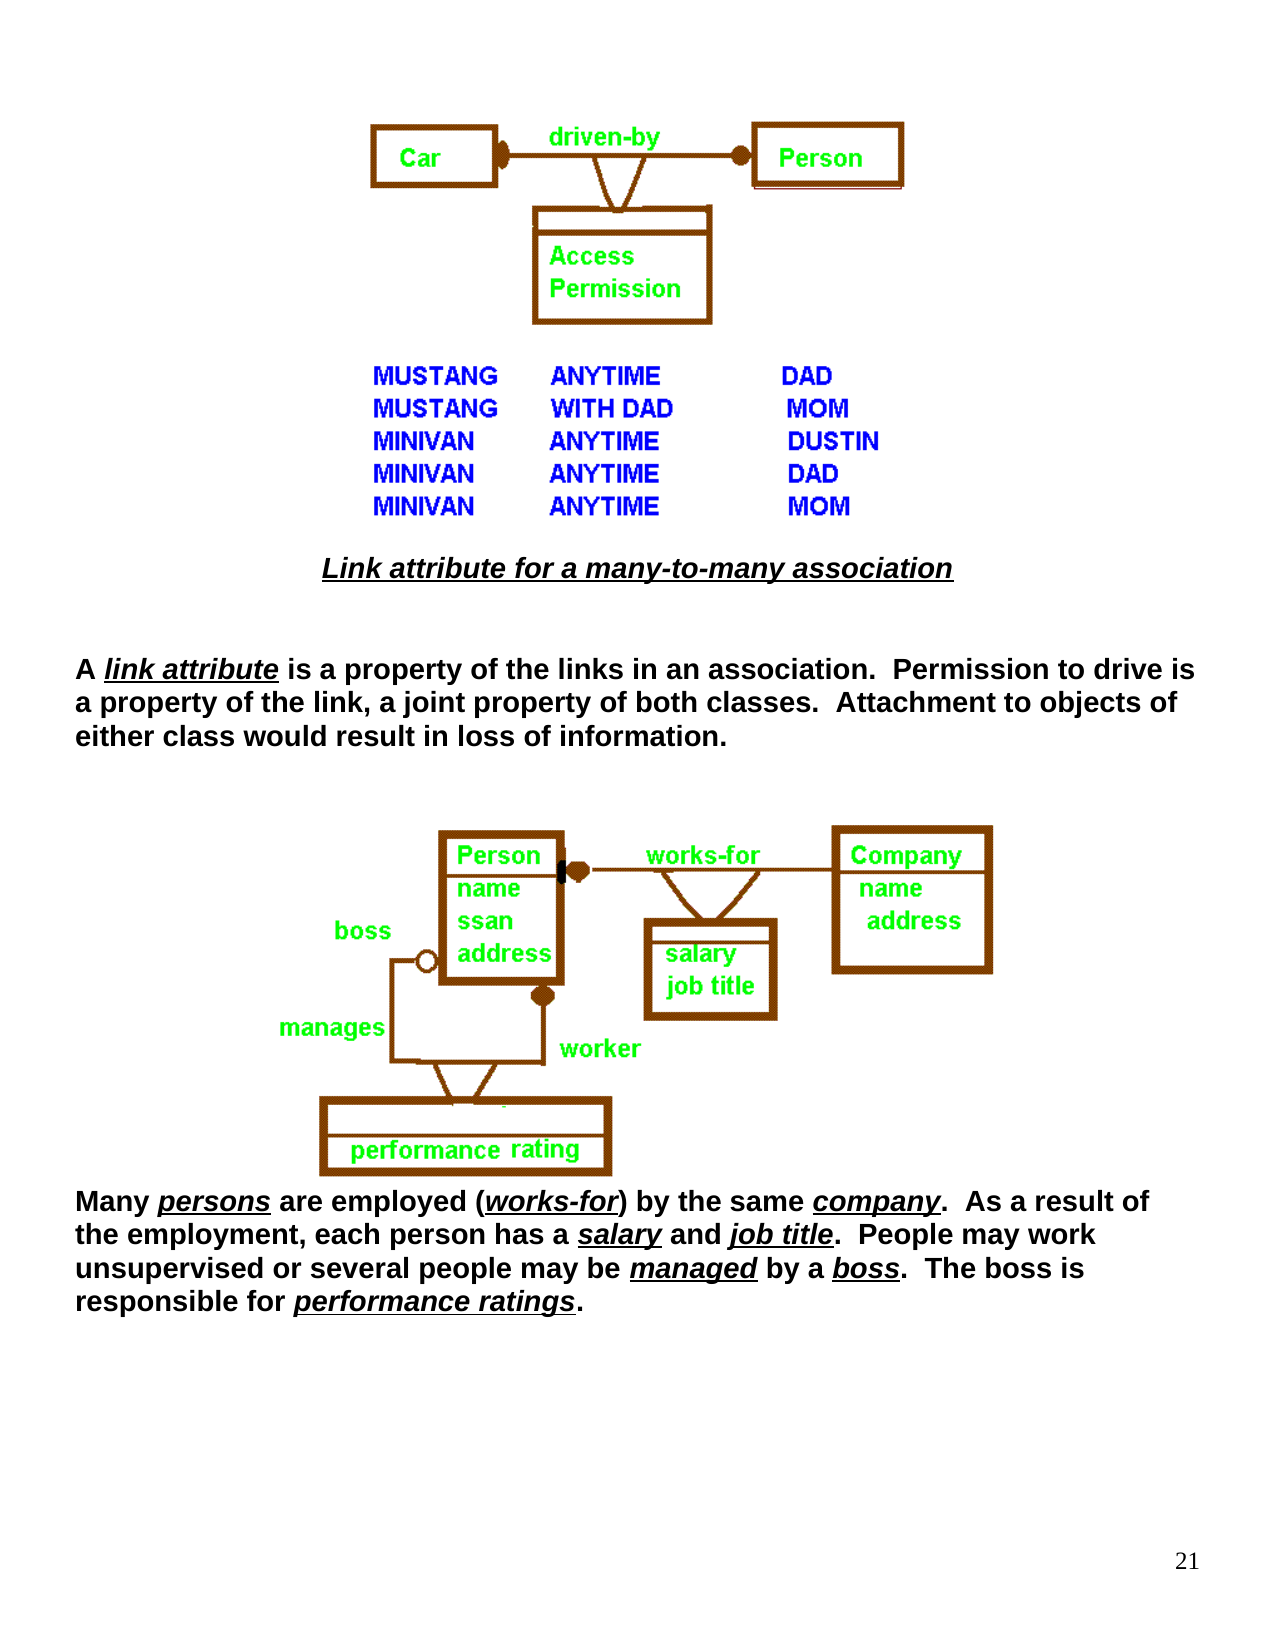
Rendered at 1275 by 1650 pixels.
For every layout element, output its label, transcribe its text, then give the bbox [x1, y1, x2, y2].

picture [268, 819, 1007, 1184]
text Many persons are employed (works-for) by the same company. As a result of the employment, each person has a salary and job title. People may work unsupervised or several people may be managed by a boss. The boss is responsible for performance ratings. [75, 1184, 1200, 1318]
text A link attribute is a property of the links in an association. Permission to drive is a property of the link, a joint property of both classes. Attachment to objects of either class would result in loss of information. [75, 652, 1200, 753]
text Link attribute for a many-to-many association [75, 551, 1200, 585]
